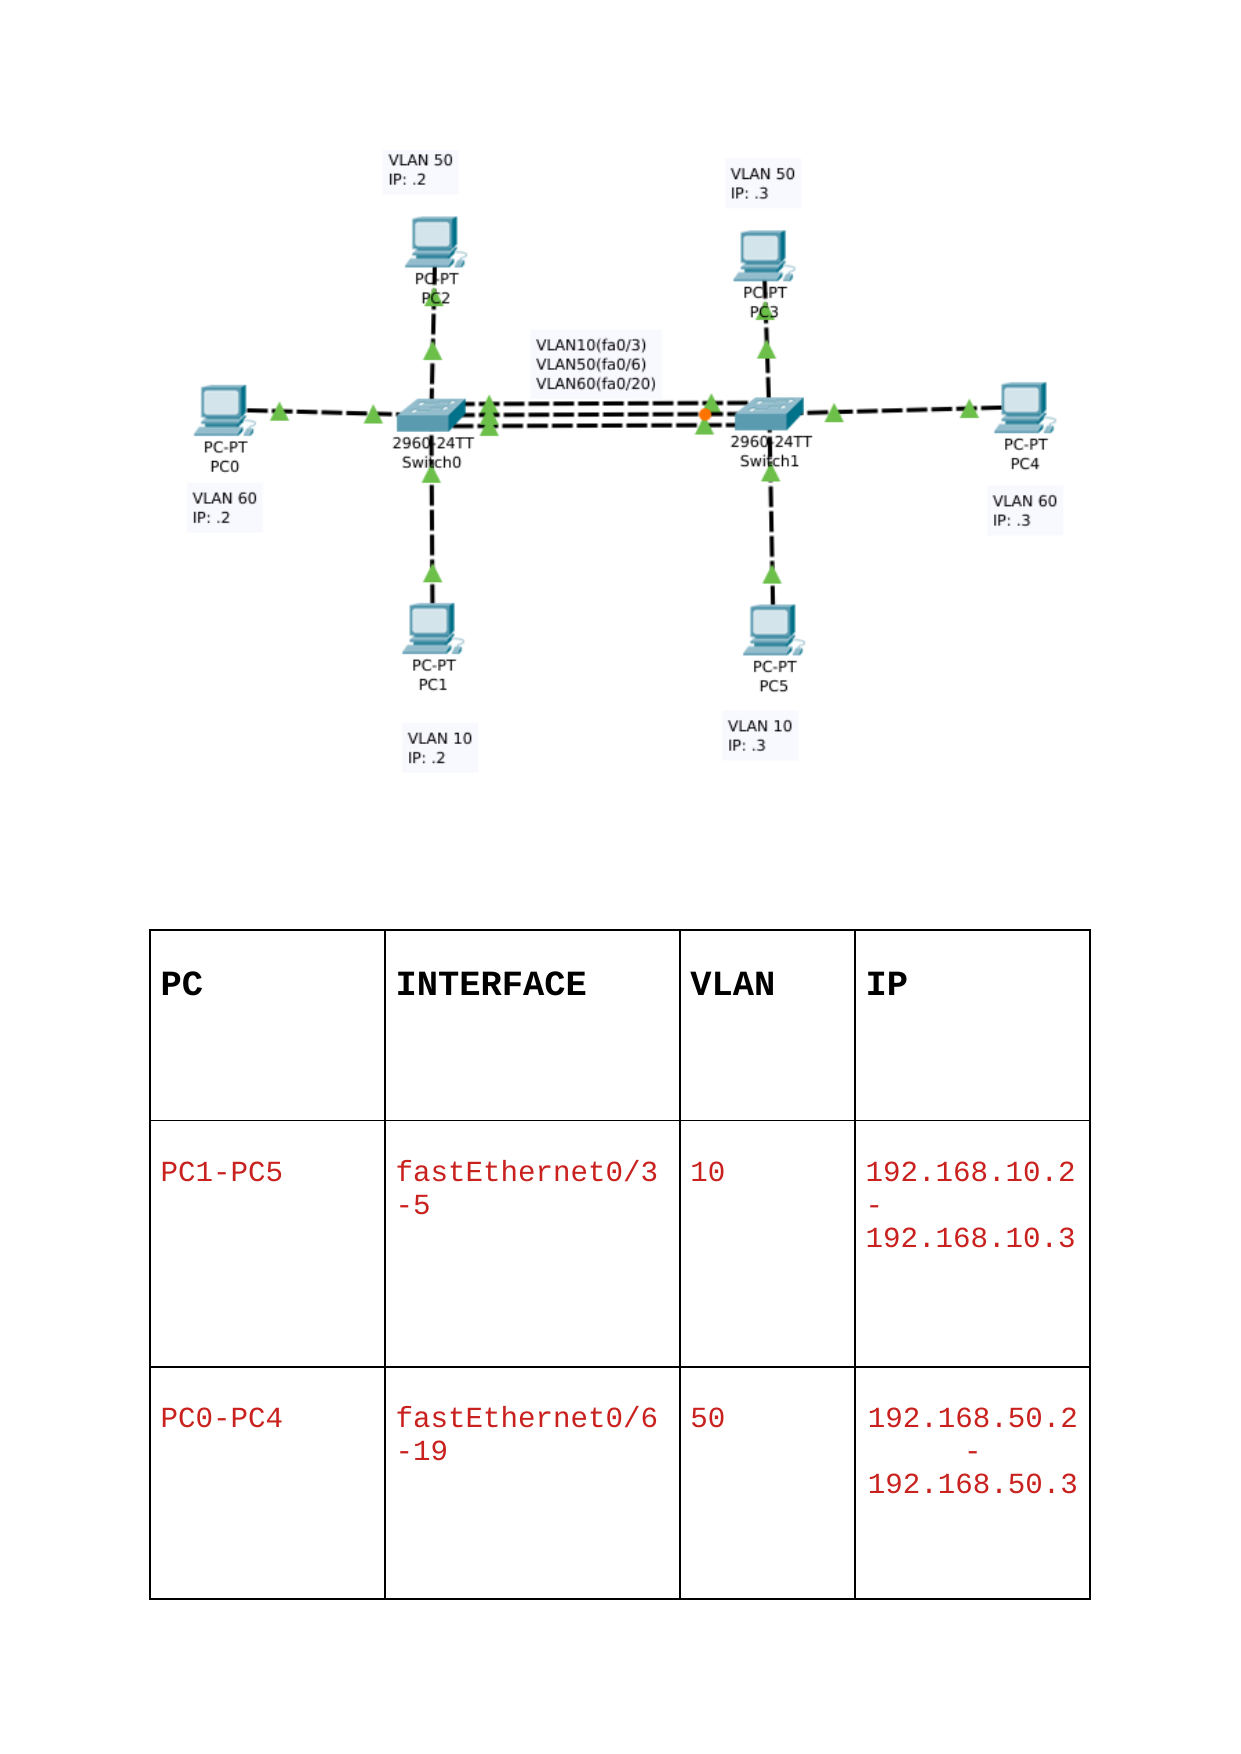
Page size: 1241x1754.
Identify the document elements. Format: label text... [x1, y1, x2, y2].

table_cell fastEthernet0/3-5 [386, 1121, 679, 1366]
table_cell 50 [681, 1368, 854, 1598]
table_header INTERFACE [386, 931, 679, 1120]
table_cell PC1-PC5 [151, 1121, 384, 1366]
table_cell 192.168.10.2-192.168.10.3 [856, 1121, 1089, 1366]
table_header IP [856, 931, 1089, 1120]
table_header PC [151, 931, 384, 1120]
table_cell fastEthernet0/6-19 [386, 1368, 679, 1598]
table_cell 10 [681, 1121, 854, 1366]
picture [150, 150, 1091, 784]
table_header VLAN [681, 931, 854, 1120]
table_cell PC0-PC4 [151, 1368, 384, 1598]
table_cell 192.168.50.2-192.168.50.3 [856, 1368, 1089, 1598]
